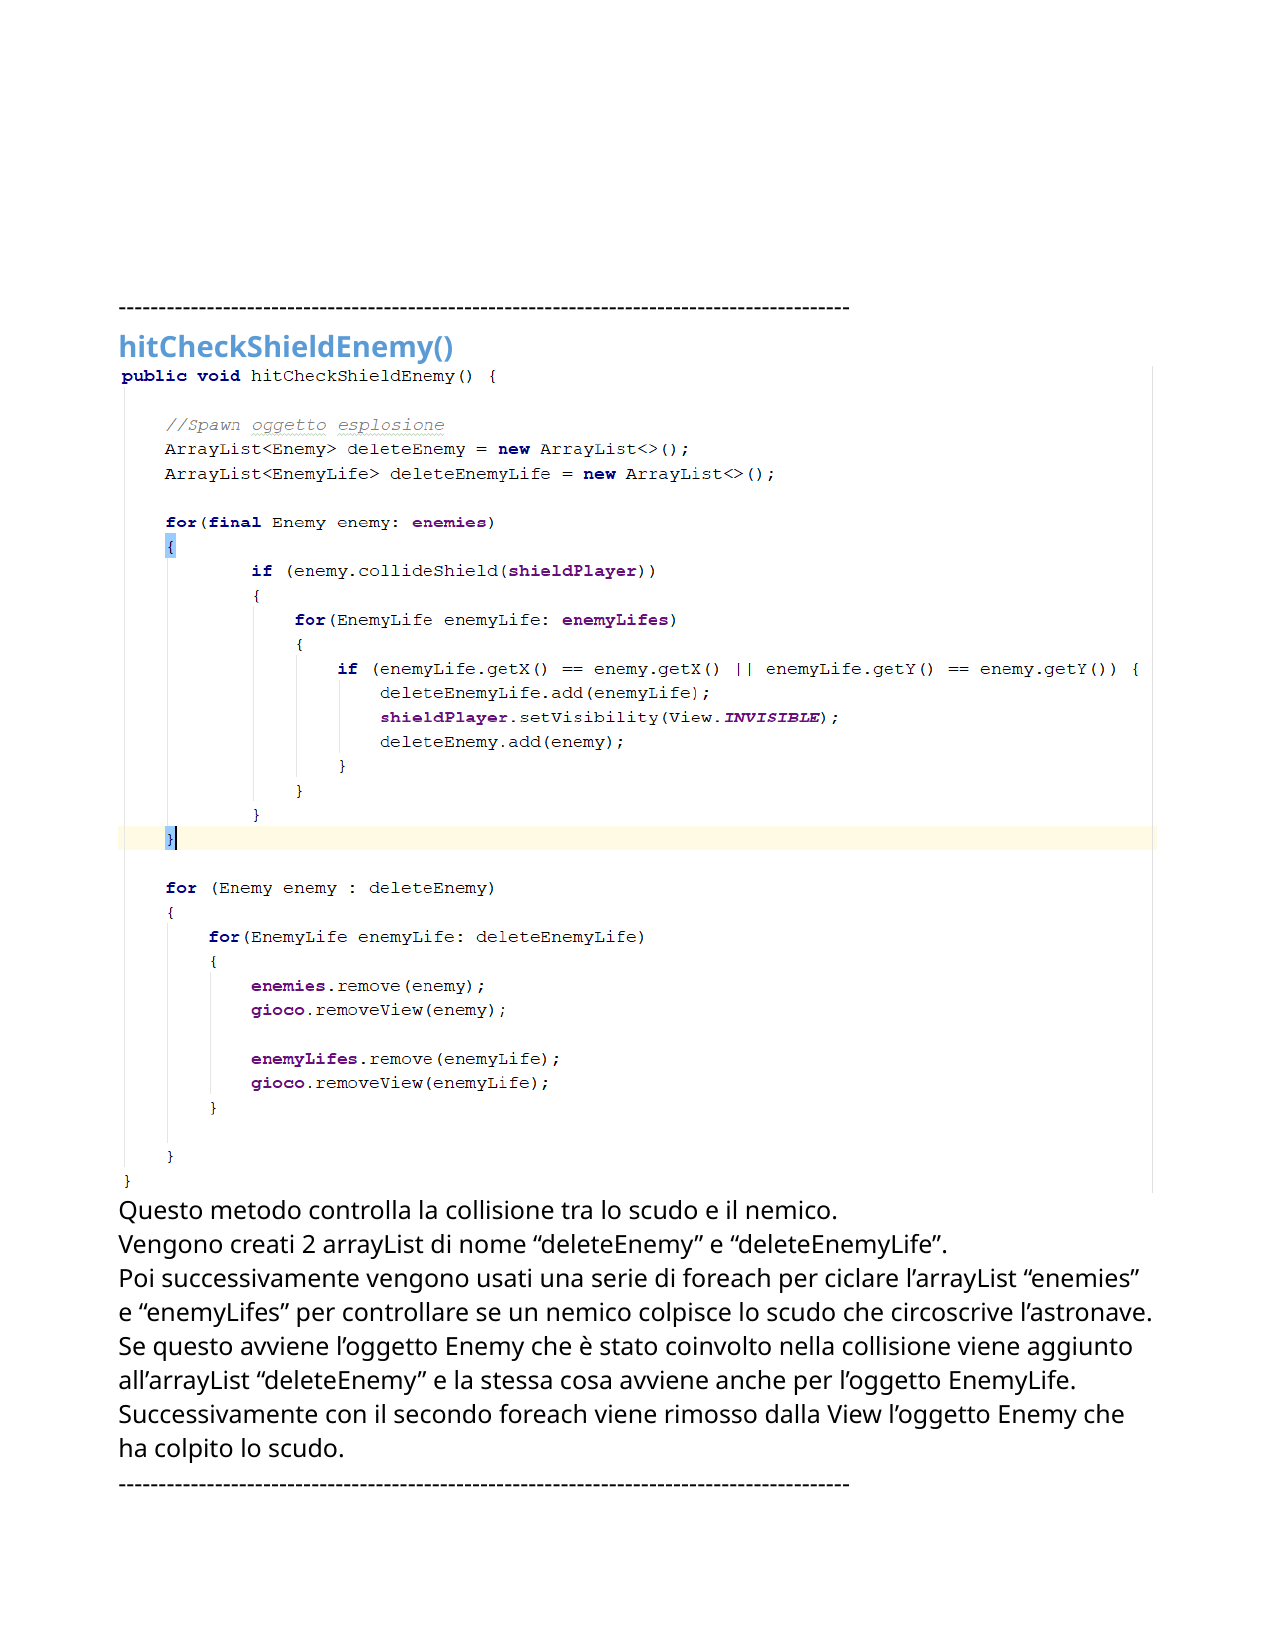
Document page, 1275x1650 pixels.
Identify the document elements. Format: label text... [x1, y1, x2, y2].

text Poi successivamente vengono usati una serie di foreach per ciclare l’arrayList “enemies” e “enemyLifes” per controllare se un nemico colpisce lo scudo che circoscrive l’astronave. Se questo avviene l’oggetto Enemy che è stato coinvolto nella collisione viene aggiunto all’arrayList “deleteEnemy” e la stessa cosa avviene anche per l’oggetto EnemyLife. Successivamente con il secondo foreach viene rimosso dalla View l’oggetto Enemy che ha colpito lo scudo. [118, 1261, 1157, 1465]
text ------------------------------------------------------------------------------------------- [118, 1465, 1157, 1499]
text Vengono creati 2 arrayList di nome “deleteEnemy” e “deleteEnemyLife”. [118, 1227, 1157, 1261]
text ------------------------------------------------------------------------------------------- [118, 288, 1157, 322]
text Questo metodo controlla la collisione tra lo scudo e il nemico. [118, 1193, 1157, 1227]
subtitle hitCheckShieldEnemy() [118, 327, 1157, 366]
